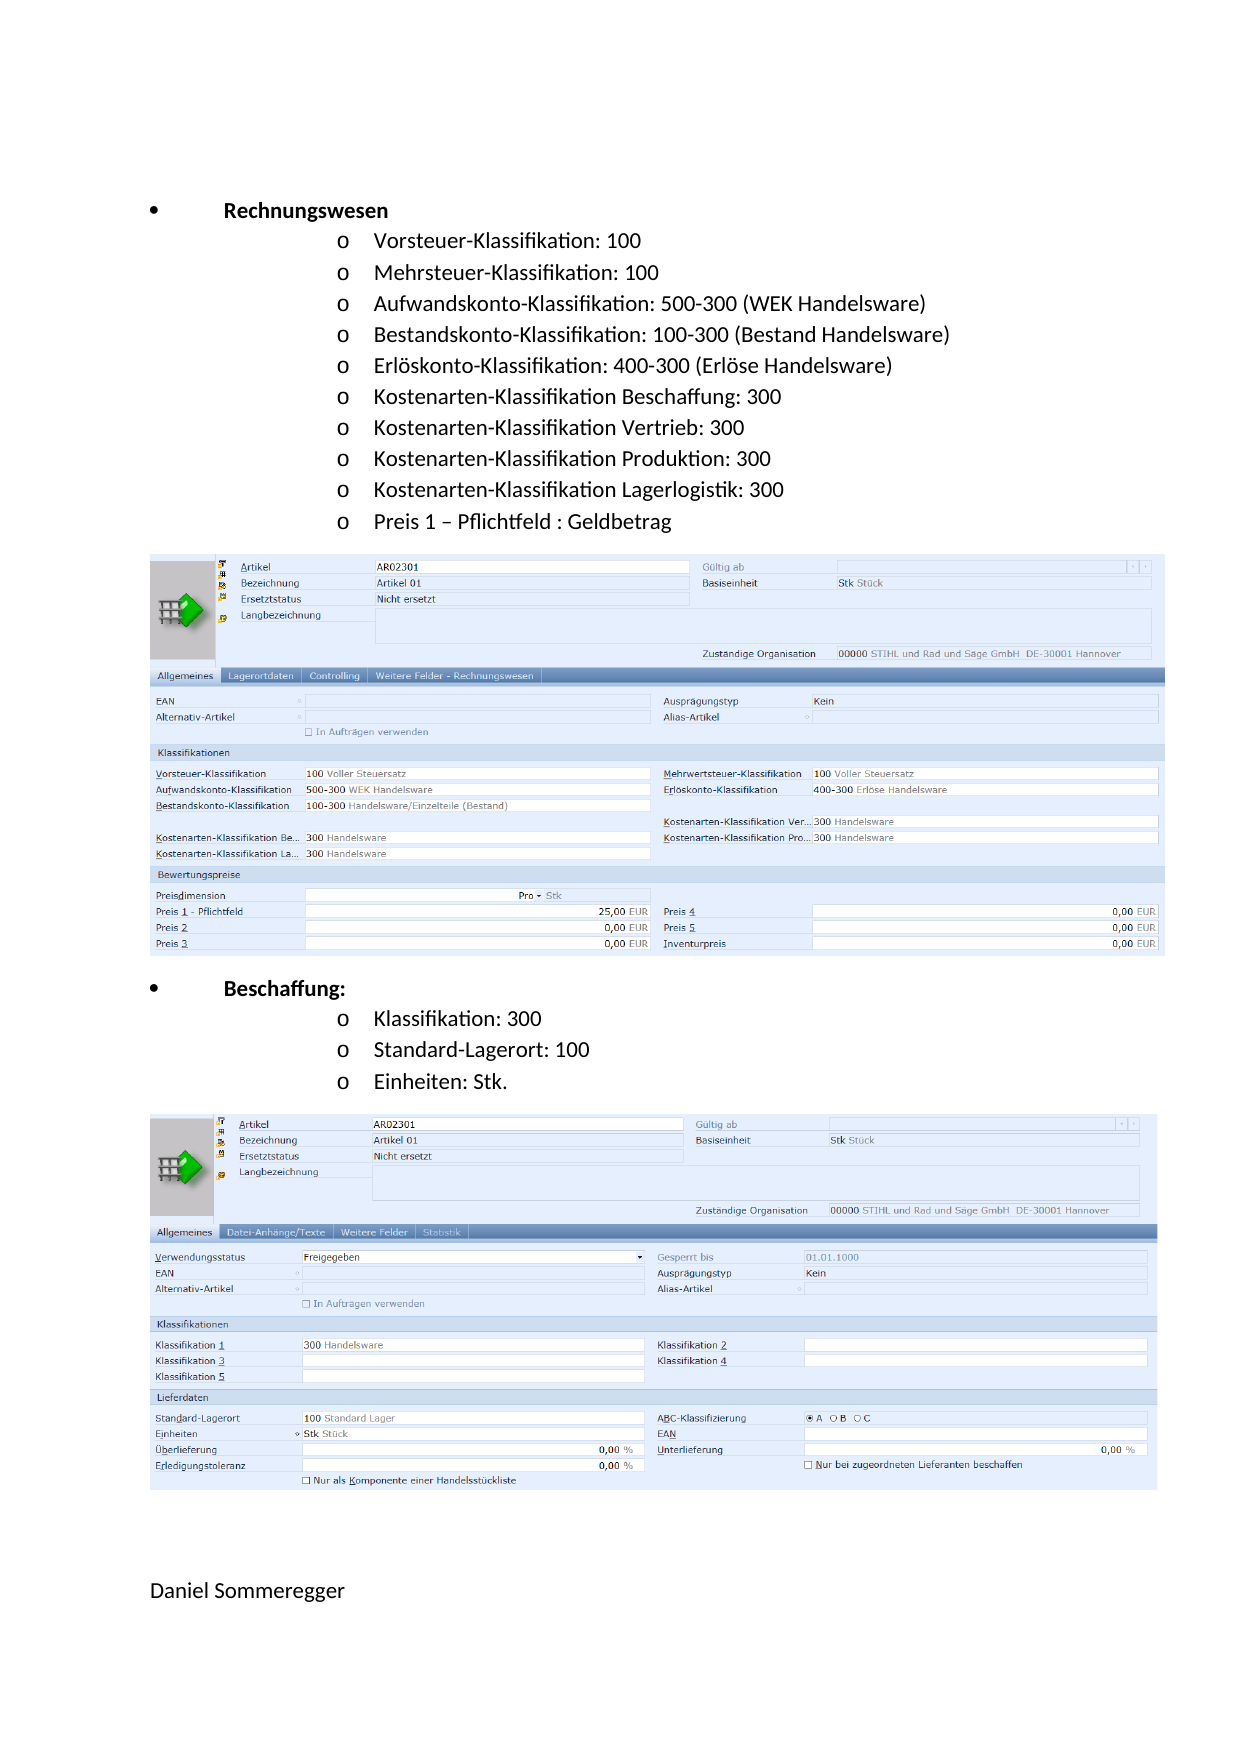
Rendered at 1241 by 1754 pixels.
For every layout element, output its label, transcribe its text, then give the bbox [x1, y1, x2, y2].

list Erlöskonto-Klassifikation: 400-300 (Erlöse Handelsware) [336, 351, 1090, 380]
list Rechnungswesen [150, 197, 1090, 224]
list Vorsteuer-Klassifikation: 100 [336, 226, 1090, 256]
list Kostenarten-Klassifikation Vertrieb: 300 [336, 413, 1090, 442]
picture [150, 554, 1165, 956]
list Einheiten: Stk. [336, 1067, 1090, 1096]
list Kostenarten-Klassifikation Produktion: 300 [336, 444, 1090, 474]
picture [150, 1114, 1158, 1490]
list Aufwandskonto-Klassifikation: 500-300 (WEK Handelsware) [336, 289, 1090, 318]
list Kostenarten-Klassifikation Lagerlogistik: 300 [336, 476, 1090, 505]
list Mehrsteuer-Klassifikation: 100 [336, 258, 1090, 287]
list Standard-Lagerort: 100 [336, 1036, 1090, 1065]
list Preis 1 – Pflichtfeld : Geldbetrag [336, 507, 1090, 536]
list Beschaffung: [150, 974, 1090, 1003]
list Klassifikation: 300 [336, 1004, 1090, 1034]
list Bestandskonto-Klassifikation: 100-300 (Bestand Handelsware) [336, 320, 1090, 349]
list Kostenarten-Klassifikation Beschaffung: 300 [336, 382, 1090, 411]
